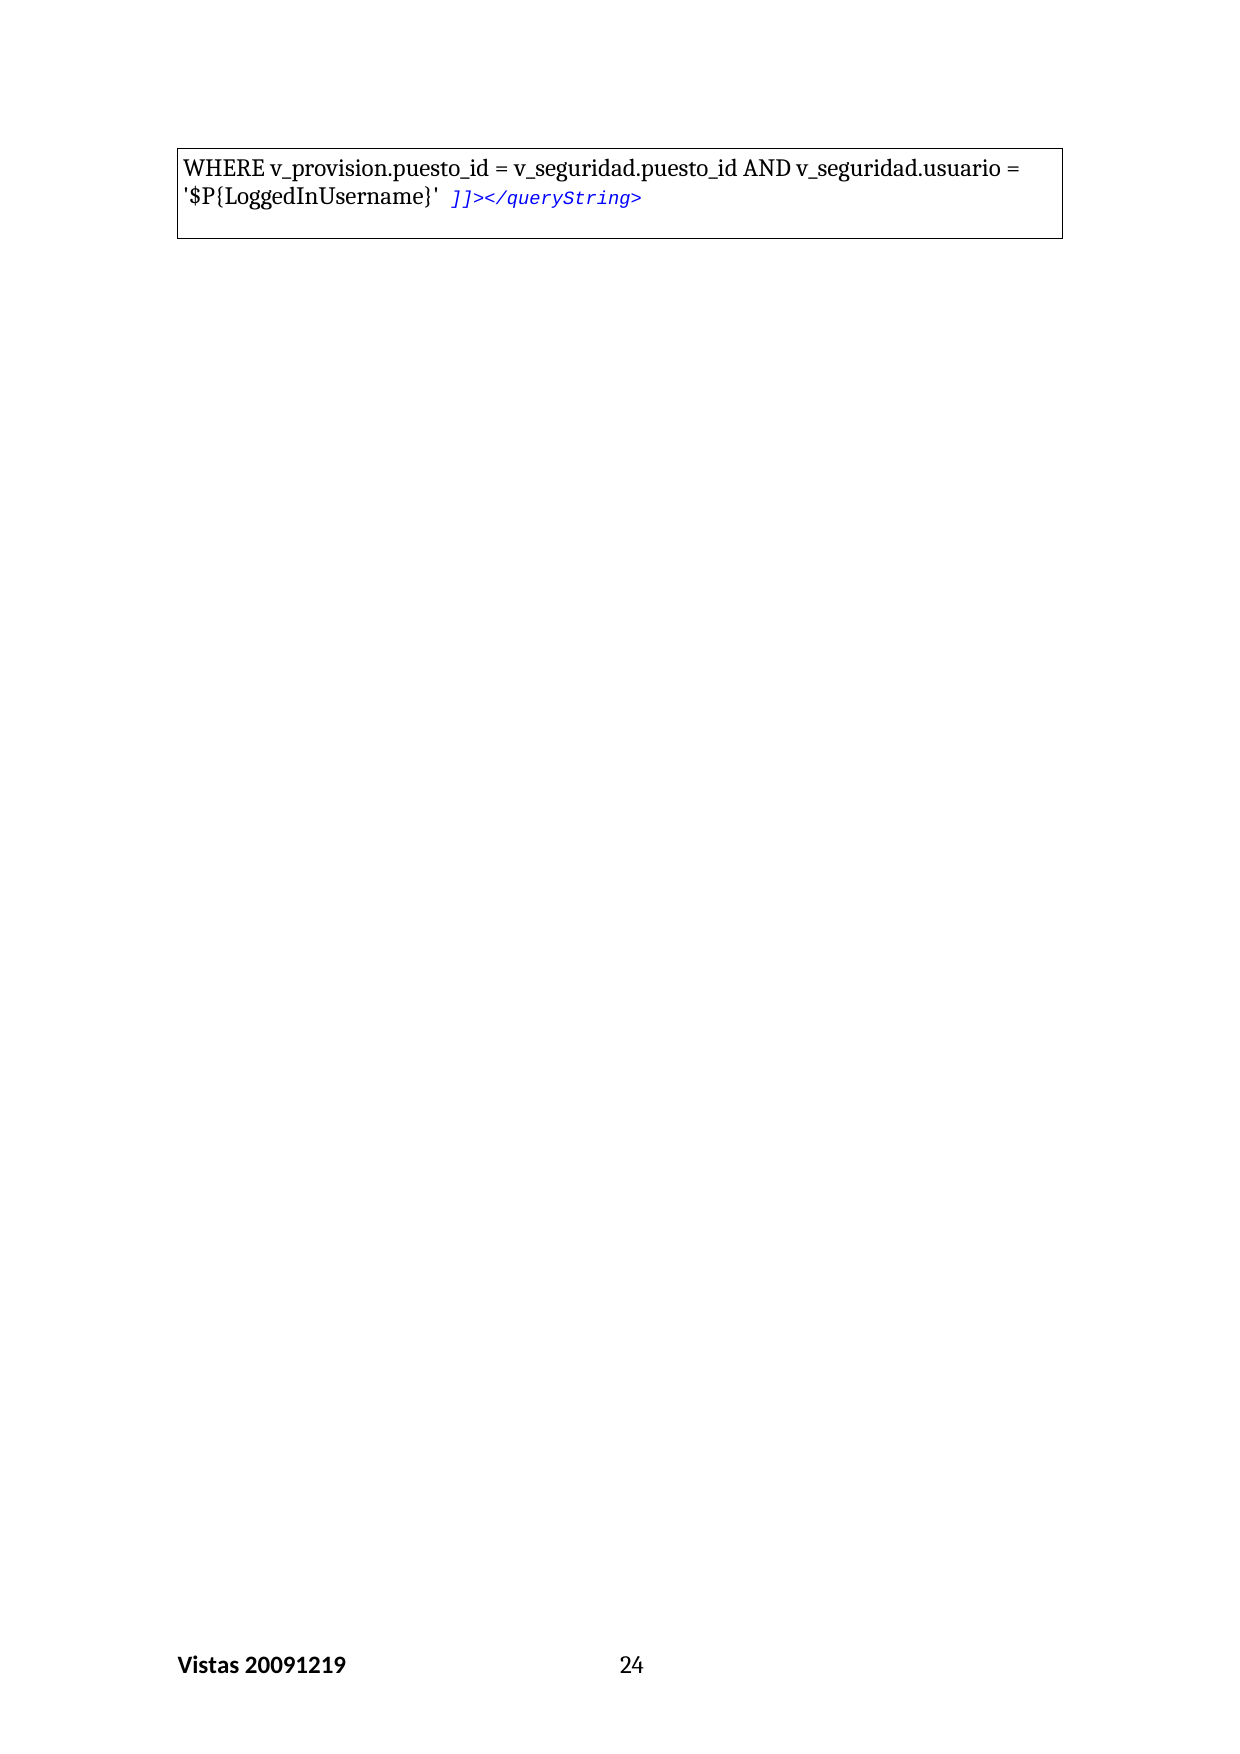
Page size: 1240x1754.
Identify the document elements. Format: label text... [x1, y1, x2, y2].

table_header WHERE v_provision.puesto_id = v_seguridad.puesto_id AND v_seguridad.usuario = '$P{LoggedInUsername}' ]]></queryString> [178, 149, 1062, 237]
